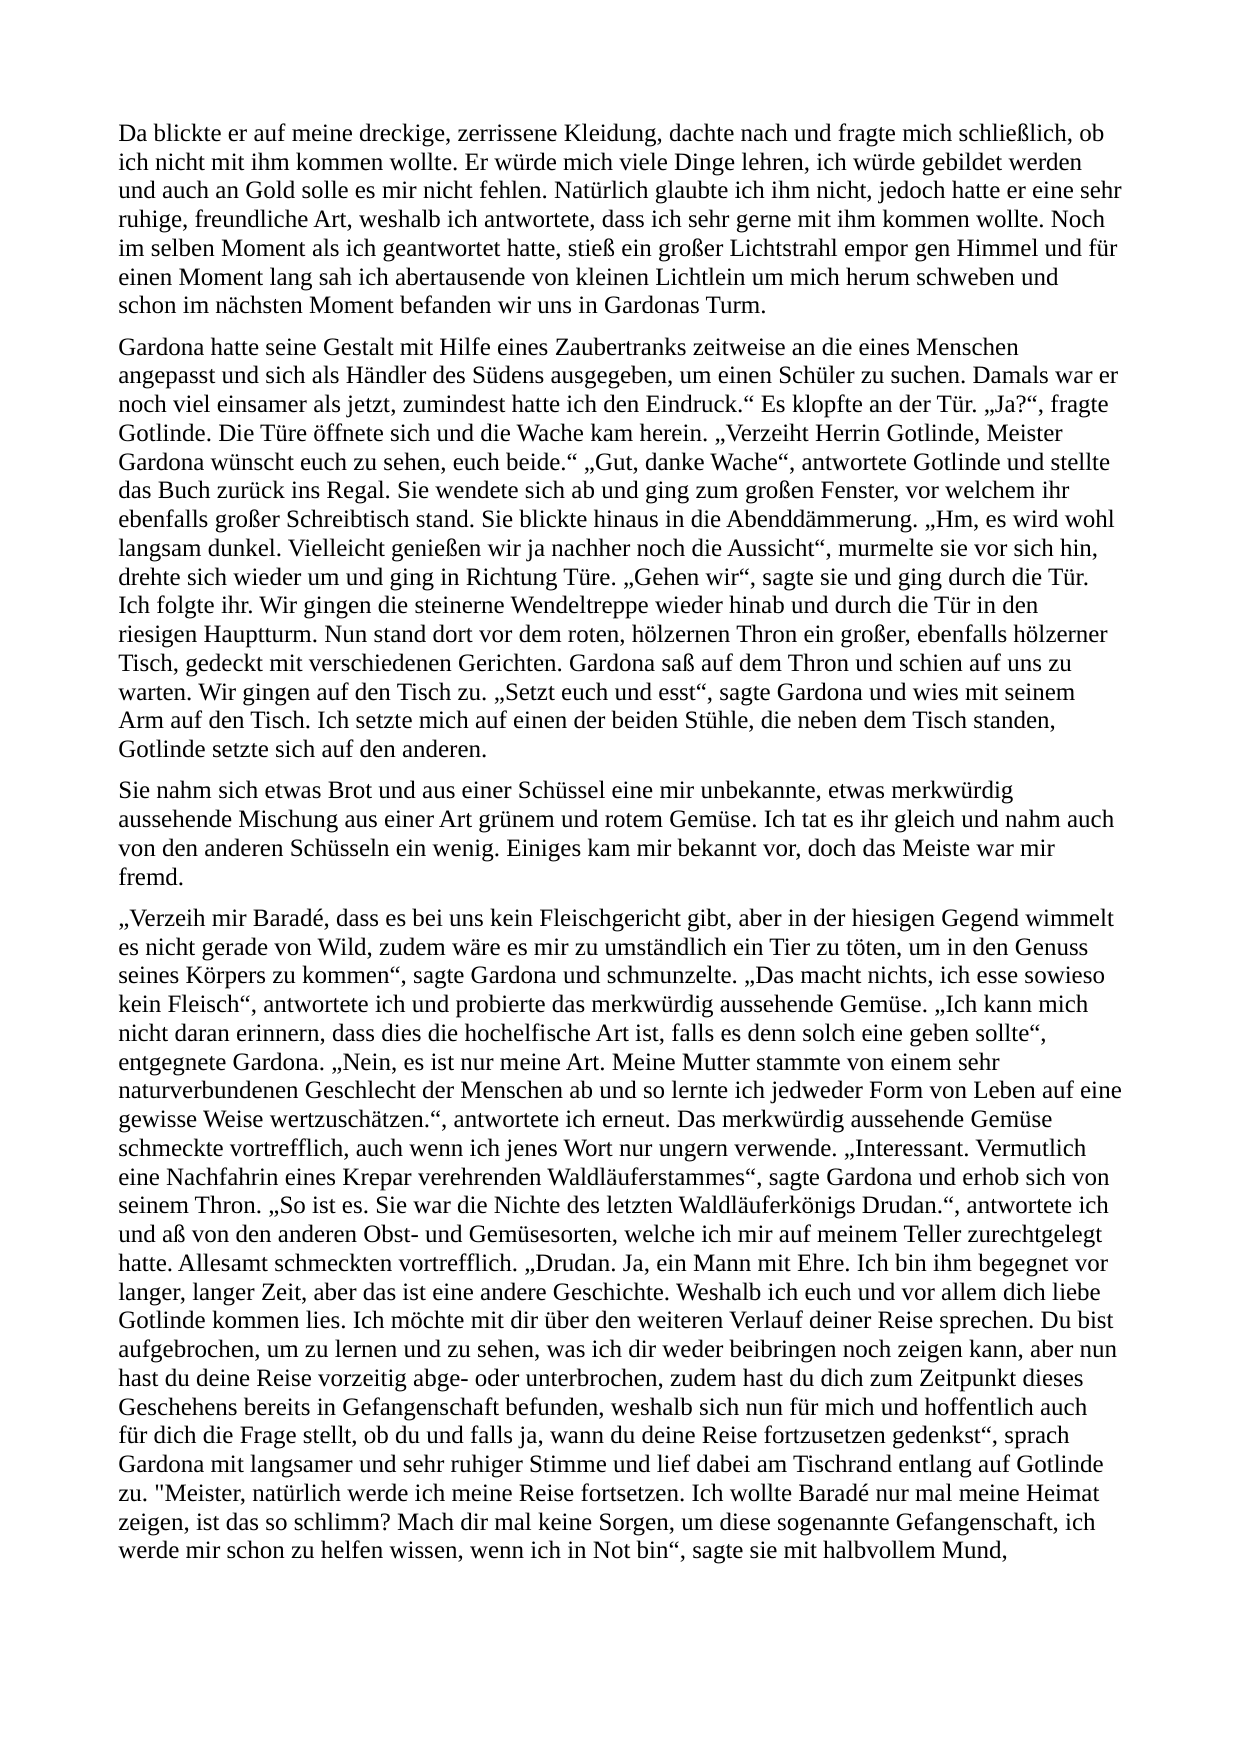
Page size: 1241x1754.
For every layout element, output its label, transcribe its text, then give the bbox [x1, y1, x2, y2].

text Da blickte er auf meine dreckige, zerrissene Kleidung, dachte nach und fragte mich schließlich, ob ich nicht mit ihm kommen wollte. Er würde mich viele Dinge lehren, ich würde gebildet werden und auch an Gold solle es mir nicht fehlen. Natürlich glaubte ich ihm nicht, jedoch hatte er eine sehr ruhige, freundliche Art, weshalb ich antwortete, dass ich sehr gerne mit ihm kommen wollte. Noch im selben Moment als ich geantwortet hatte, stieß ein großer Lichtstrahl empor gen Himmel und für einen Moment lang sah ich abertausende von kleinen Lichtlein um mich herum schweben und schon im nächsten Moment befanden wir uns in Gardonas Turm. [118, 118, 1122, 319]
text Gardona hatte seine Gestalt mit Hilfe eines Zaubertranks zeitweise an die eines Menschen angepasst und sich als Händler des Südens ausgegeben, um einen Schüler zu suchen. Damals war er noch viel einsamer als jetzt, zumindest hatte ich den Eindruck.“ Es klopfte an der Tür. „Ja?“, fragte Gotlinde. Die Türe öffnete sich und die Wache kam herein. „Verzeiht Herrin Gotlinde, Meister Gardona wünscht euch zu sehen, euch beide.“ „Gut, danke Wache“, antwortete Gotlinde und stellte das Buch zurück ins Regal. Sie wendete sich ab und ging zum großen Fenster, vor welchem ihr ebenfalls großer Schreibtisch stand. Sie blickte hinaus in die Abenddämmerung. „Hm, es wird wohl langsam dunkel. Vielleicht genießen wir ja nachher noch die Aussicht“, murmelte sie vor sich hin, drehte sich wieder um und ging in Richtung Türe. „Gehen wir“, sagte sie und ging durch die Tür. Ich folgte ihr. Wir gingen die steinerne Wendeltreppe wieder hinab und durch die Tür in den riesigen Hauptturm. Nun stand dort vor dem roten, hölzernen Thron ein großer, ebenfalls hölzerner Tisch, gedeckt mit verschiedenen Gerichten. Gardona saß auf dem Thron und schien auf uns zu warten. Wir gingen auf den Tisch zu. „Setzt euch und esst“, sagte Gardona und wies mit seinem Arm auf den Tisch. Ich setzte mich auf einen der beiden Stühle, die neben dem Tisch standen, Gotlinde setzte sich auf den anderen. [118, 332, 1122, 763]
text Sie nahm sich etwas Brot und aus einer Schüssel eine mir unbekannte, etwas merkwürdig aussehende Mischung aus einer Art grünem und rotem Gemüse. Ich tat es ihr gleich und nahm auch von den anderen Schüsseln ein wenig. Einiges kam mir bekannt vor, doch das Meiste war mir fremd. [118, 776, 1122, 891]
text „Verzeih mir Baradé, dass es bei uns kein Fleischgericht gibt, aber in der hiesigen Gegend wimmelt es nicht gerade von Wild, zudem wäre es mir zu umständlich ein Tier zu töten, um in den Genuss seines Körpers zu kommen“, sagte Gardona und schmunzelte. „Das macht nichts, ich esse sowieso kein Fleisch“, antwortete ich und probierte das merkwürdig aussehende Gemüse. „Ich kann mich nicht daran erinnern, dass dies die hochelfische Art ist, falls es denn solch eine geben sollte“, entgegnete Gardona. „Nein, es ist nur meine Art. Meine Mutter stammte von einem sehr naturverbundenen Geschlecht der Menschen ab und so lernte ich jedweder Form von Leben auf eine gewisse Weise wertzuschätzen.“, antwortete ich erneut. Das merkwürdig aussehende Gemüse schmeckte vortrefflich, auch wenn ich jenes Wort nur ungern verwende. „Interessant. Vermutlich eine Nachfahrin eines Krepar verehrenden Waldläuferstammes“, sagte Gardona und erhob sich von seinem Thron. „So ist es. Sie war die Nichte des letzten Waldläuferkönigs Drudan.“, antwortete ich und aß von den anderen Obst- und Gemüsesorten, welche ich mir auf meinem Teller zurechtgelegt hatte. Allesamt schmeckten vortrefflich. „Drudan. Ja, ein Mann mit Ehre. Ich bin ihm begegnet vor langer, langer Zeit, aber das ist eine andere Geschichte. Weshalb ich euch und vor allem dich liebe Gotlinde kommen lies. Ich möchte mit dir über den weiteren Verlauf deiner Reise sprechen. Du bist aufgebrochen, um zu lernen und zu sehen, was ich dir weder beibringen noch zeigen kann, aber nun hast du deine Reise vorzeitig abge- oder unterbrochen, zudem hast du dich zum Zeitpunkt dieses Geschehens bereits in Gefangenschaft befunden, weshalb sich nun für mich und hoffentlich auch für dich die Frage stellt, ob du und falls ja, wann du deine Reise fortzusetzen gedenkst“, sprach Gardona mit langsamer und sehr ruhiger Stimme und lief dabei am Tischrand entlang auf Gotlinde zu. "Meister, natürlich werde ich meine Reise fortsetzen. Ich wollte Baradé nur mal meine Heimat zeigen, ist das so schlimm? Mach dir mal keine Sorgen, um diese sogenannte Gefangenschaft, ich werde mir schon zu helfen wissen, wenn ich in Not bin“, sagte sie mit halbvollem Mund, [118, 903, 1122, 1564]
